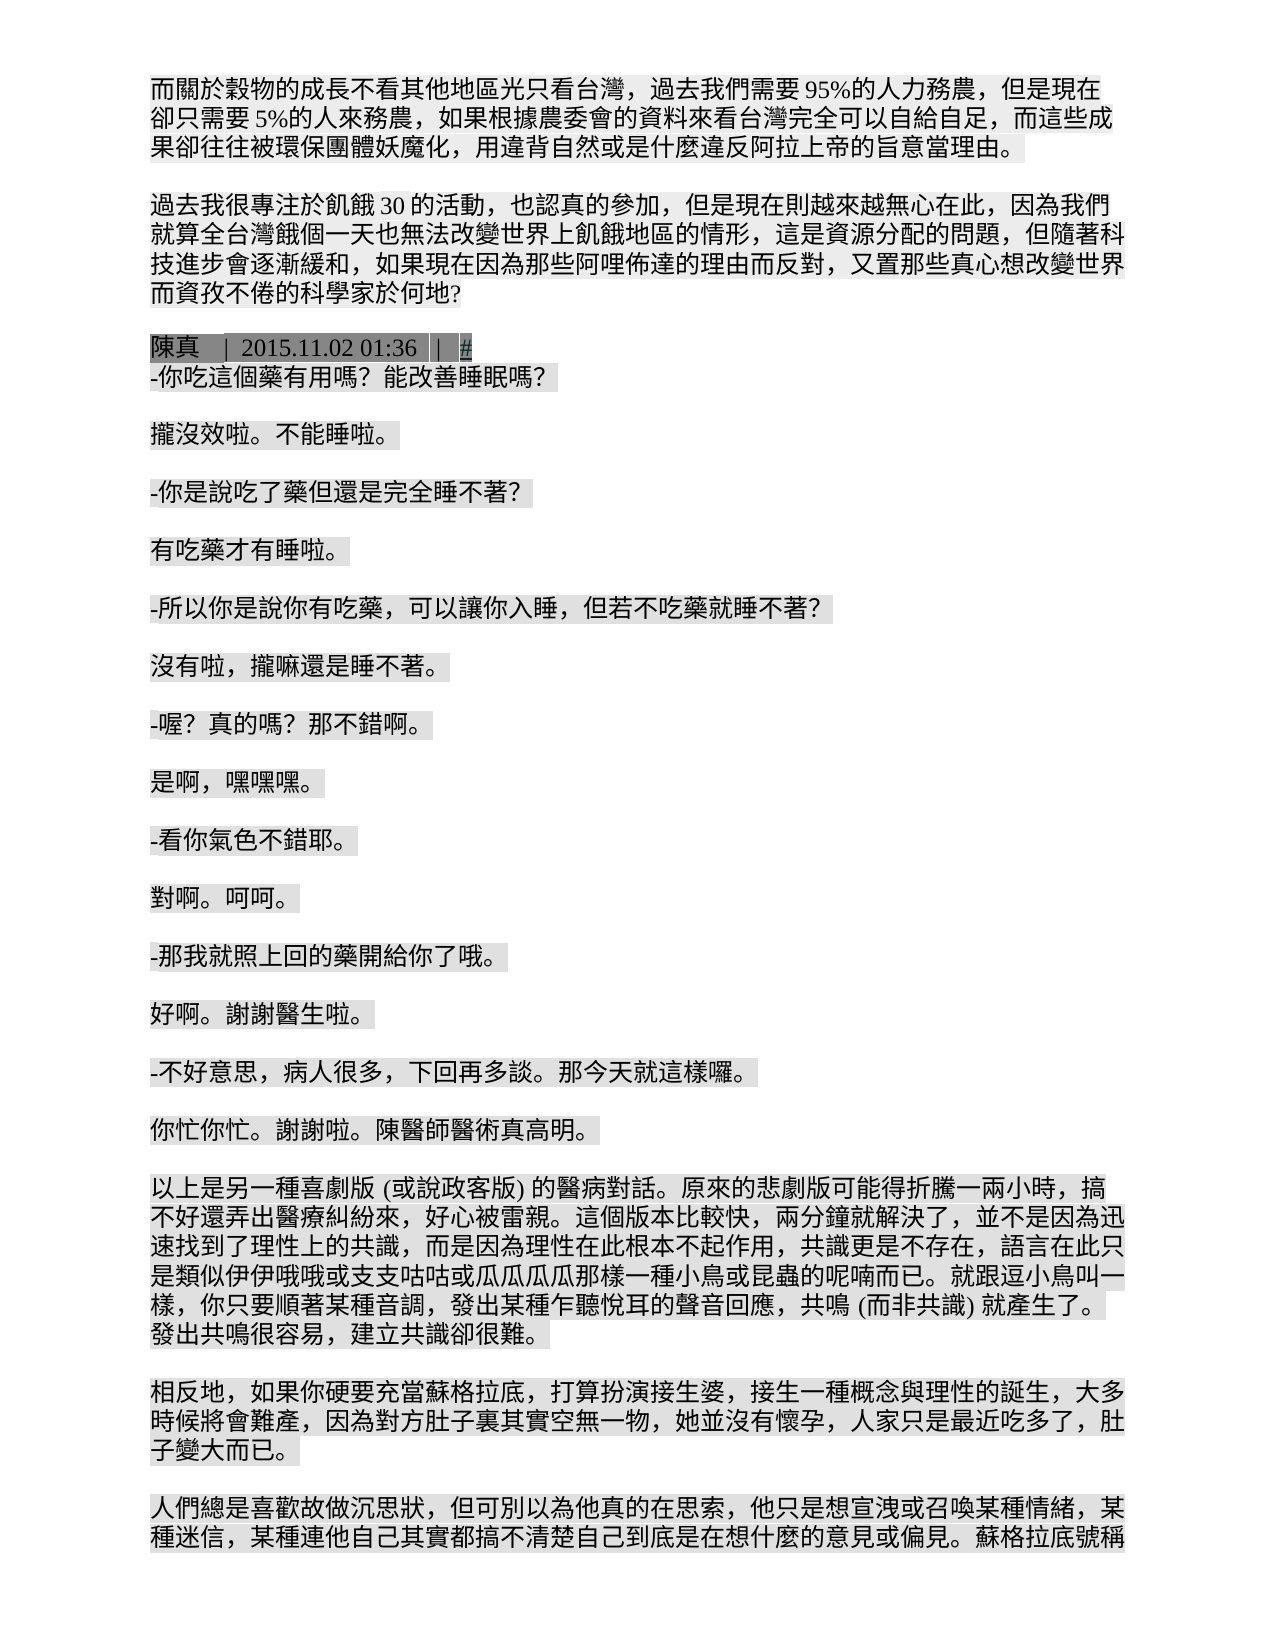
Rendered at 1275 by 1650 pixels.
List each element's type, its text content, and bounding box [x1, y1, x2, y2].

text -你吃這個藥有用嗎？能改善睡眠嗎？ 攏沒效啦。不能睡啦。 -你是說吃了藥但還是完全睡不著？ 有吃藥才有睡啦。 -所以你是說你有吃藥，可以讓你入睡，但若不吃藥就睡不著？ 沒有啦，攏嘛還是睡不著。 -喔？真的嗎？那不錯啊。 是啊，嘿嘿嘿。 -看你氣色不錯耶。 對啊。呵呵。 -那我就照上回的藥開給你了哦。 好啊。謝謝醫生啦。 -不好意思，病人很多，下回再多談。那今天就這樣囉。 你忙你忙。謝謝啦。陳醫師醫術真高明。 以上是另一種喜劇版 (或說政客版) 的醫病對話。原來的悲劇版可能得折騰一兩小時，搞不好還弄出醫療糾紛來，好心被雷親。這個版本比較快，兩分鐘就解決了，並不是因為迅速找到了理性上的共識，而是因為理性在此根本不起作用，共識更是不存在，語言在此只是類似伊伊哦哦或支支咕咕或瓜瓜瓜瓜那樣一種小鳥或昆蟲的呢喃而已。就跟逗小鳥叫一樣，你只要順著某種音調，發出某種乍聽悅耳的聲音回應，共鳴 (而非共識) 就產生了。發出共鳴很容易，建立共識卻很難。 相反地，如果你硬要充當蘇格拉底，打算扮演接生婆，接生一種概念與理性的誕生，大多時候將會難產，因為對方肚子裏其實空無一物，她並沒有懷孕，人家只是最近吃多了，肚子變大而已。 人們總是喜歡故做沉思狀，但可別以為他真的在思索，他只是想宣洩或召喚某種情緒，某種迷信，某種連他自己其實都搞不清楚自己到底是在想什麼的意見或偏見。蘇格拉底號稱接生婆，你看他最後是什麼下場，就能知道這門思想接生術的後果將會如何。很多聖人、法師之類的人物不是常常教我們嗎，教我們應該學歪妹，凡事都說 "對啊"、"是啊"、"好棒哦"，然後社會就和諧了，不是共識誕生，而是產生共鳴。 我並不打算全盤推翻聖人們的歪妹教誨，至少它在醫療上可以節省許多寶貴的時間。在某些時候，甚至大多時候，"語言遊戲" 其實就是這麼玩的。 維根斯坦曾舉了個例。他說，有個不知道是哪個星球降臨的人很喜歡玩下棋。有一天，他來找我說，"陳真，來下盤棋吧！" 我開心地說 "好啊好啊，我最喜歡下棋了！"，可是，每當我把棋盤拿出來時，那個不知道是哪個星球降臨的人掉頭就走了，留下我愣在現場。一次兩次三次八次十次之後，我實在很不解，忍不住喊住那個不知道是哪個星球降臨的人說，"先生，請留步！你不是說要跟我下棋嗎？" 那個不知道是哪個星球降臨的人很驚訝地看著我說，"哪裏不對嗎？我不是已經跟你下完棋了嗎？所謂下棋不就是這樣玩的嗎？" 維根斯坦說，這時候，我該明白一件事：溝通在此到了盡頭；這裏頭顯然有著兩種截然不同的 "下棋" 方式。 吊點書袋好了，要不然各位不知道我的厲害。早期的維根斯坦不可能接受這樣一種 "不知道是哪個星球" 的 "語言"。他相信，語言只能承載事實，而且每道命題就如同原子構成物質一般，必然對應於其所欲描述的對象，兩者之間必然具有同樣的 "邏輯形式" (logical form)。至於那些語言所無法承載的事物，我們只能保持沉默。維根斯坦在 Tractatus 中講完這些之後，就離開了哲學界，因為他相信自己 "已經解決了所有哲學問題"，於是連大學文憑也不要了，跑去當園丁，當廚房助手，從事各種勞力工作，大多數時間則跑去山裏教小學生。 直到16 年後，維根斯坦才又重返哲學界，因為他發現自己早期的想法 "犯下荒謬的錯誤"，從此展開晚期維根斯坦迥然不同於早期艱澀深奧的哲學思想，寫下千萬字 (事實上極為淺顯易懂的) 哲學筆記。早、晚期思想的轉變，維根斯坦曾大方地歸功於一位經濟學家叫Piero Sraffa的啟發。Sraffa就是我前幾則留言中提到的劍橋三一學院院長 Amartya Sen的老師。 八年前剛回國時，我好像寫過一篇文章叫 "把人當人看"，裏頭告誡自己既然已經回到恐怖的台灣，面對恐怖的 "同胞"，務必謹言慎行，務必奉行沈從文 "夾著尾巴做人" 的訓詞；文章裏頭好像還曾提到我在劍橋圖書館跟 Amartya Sen 搶影印機的一則 "趣事"。曾聽過 Sen 演講，經濟的部份有聽沒有懂，哲學的部份倒是都聽得懂。Sen在那次演講中，講到他的老師Sraffa和維根斯坦之間那一段長年盛傳於世的對話。 話說維根斯坦常和 Sraffa一起吃飯，吃飯中免不了聊天打屁。有一天，維根斯坦闡述他在 Tractatus 中的想法，亦即 "語言與其描述對象之間必然具有同樣的邏輯形式"。Sraffa聽完之後，頗不以為然，於是就用手在下巴比劃兩下，做出一個屬於某種文化的輕蔑姿勢 (該姿勢見此：http://goo.gl/n2yut2)，然後問維根斯坦說，請問我這個姿勢的所謂 "邏輯形式" 是什麼？ 雖然很搞笑，很挑釁，因為姿勢當然不是命題，不是語言。不過，維根斯坦卻十分推崇 Sraffa此一 "挑釁" 對他的啟發。維根斯坦說，Sraffa開啟了他對哲學的一種 "人類學的眼光"，這其實也是他的晚期思想核心亦即所謂 "語言遊戲" (language game)的一個由來。於是，"語言" 之為物，由早期的僅僅 "一種"，頓時變為無數種，連那些不知道是哪個星球降臨的人的 "語言" 都被接納為一種語言。 當然，這並不意味著不同的語言遊戲之間必然可以溝通或必然共享同樣的理性基礎。比方說，你若要寫論文，研究方法應該不能靠卜卦，也不能問神明；不管神明在你心目中有多偉大，不管神明託夢給你的啟示多麼讓你感動，理當都不能做為一種研究方法與結論。為什麼？因為不同的語言遊戲有不同的遊戲規則，不同的文法。 [150, 363, 1125, 1553]
text 陳真 | 2015.11.02 01:36 | # [150, 333, 1125, 363]
text 而關於穀物的成長不看其他地區光只看台灣，過去我們需要95%的人力務農，但是現在卻只需要5%的人來務農，如果根據農委會的資料來看台灣完全可以自給自足，而這些成果卻往往被環保團體妖魔化，用違背自然或是什麼違反阿拉上帝的旨意當理由。 過去我很專注於飢餓30的活動，也認真的參加，但是現在則越來越無心在此，因為我們就算全台灣餓個一天也無法改變世界上飢餓地區的情形，這是資源分配的問題，但隨著科技進步會逐漸緩和，如果現在因為那些阿哩佈達的理由而反對，又置那些真心想改變世界而資孜不倦的科學家於何地? [150, 75, 1125, 308]
